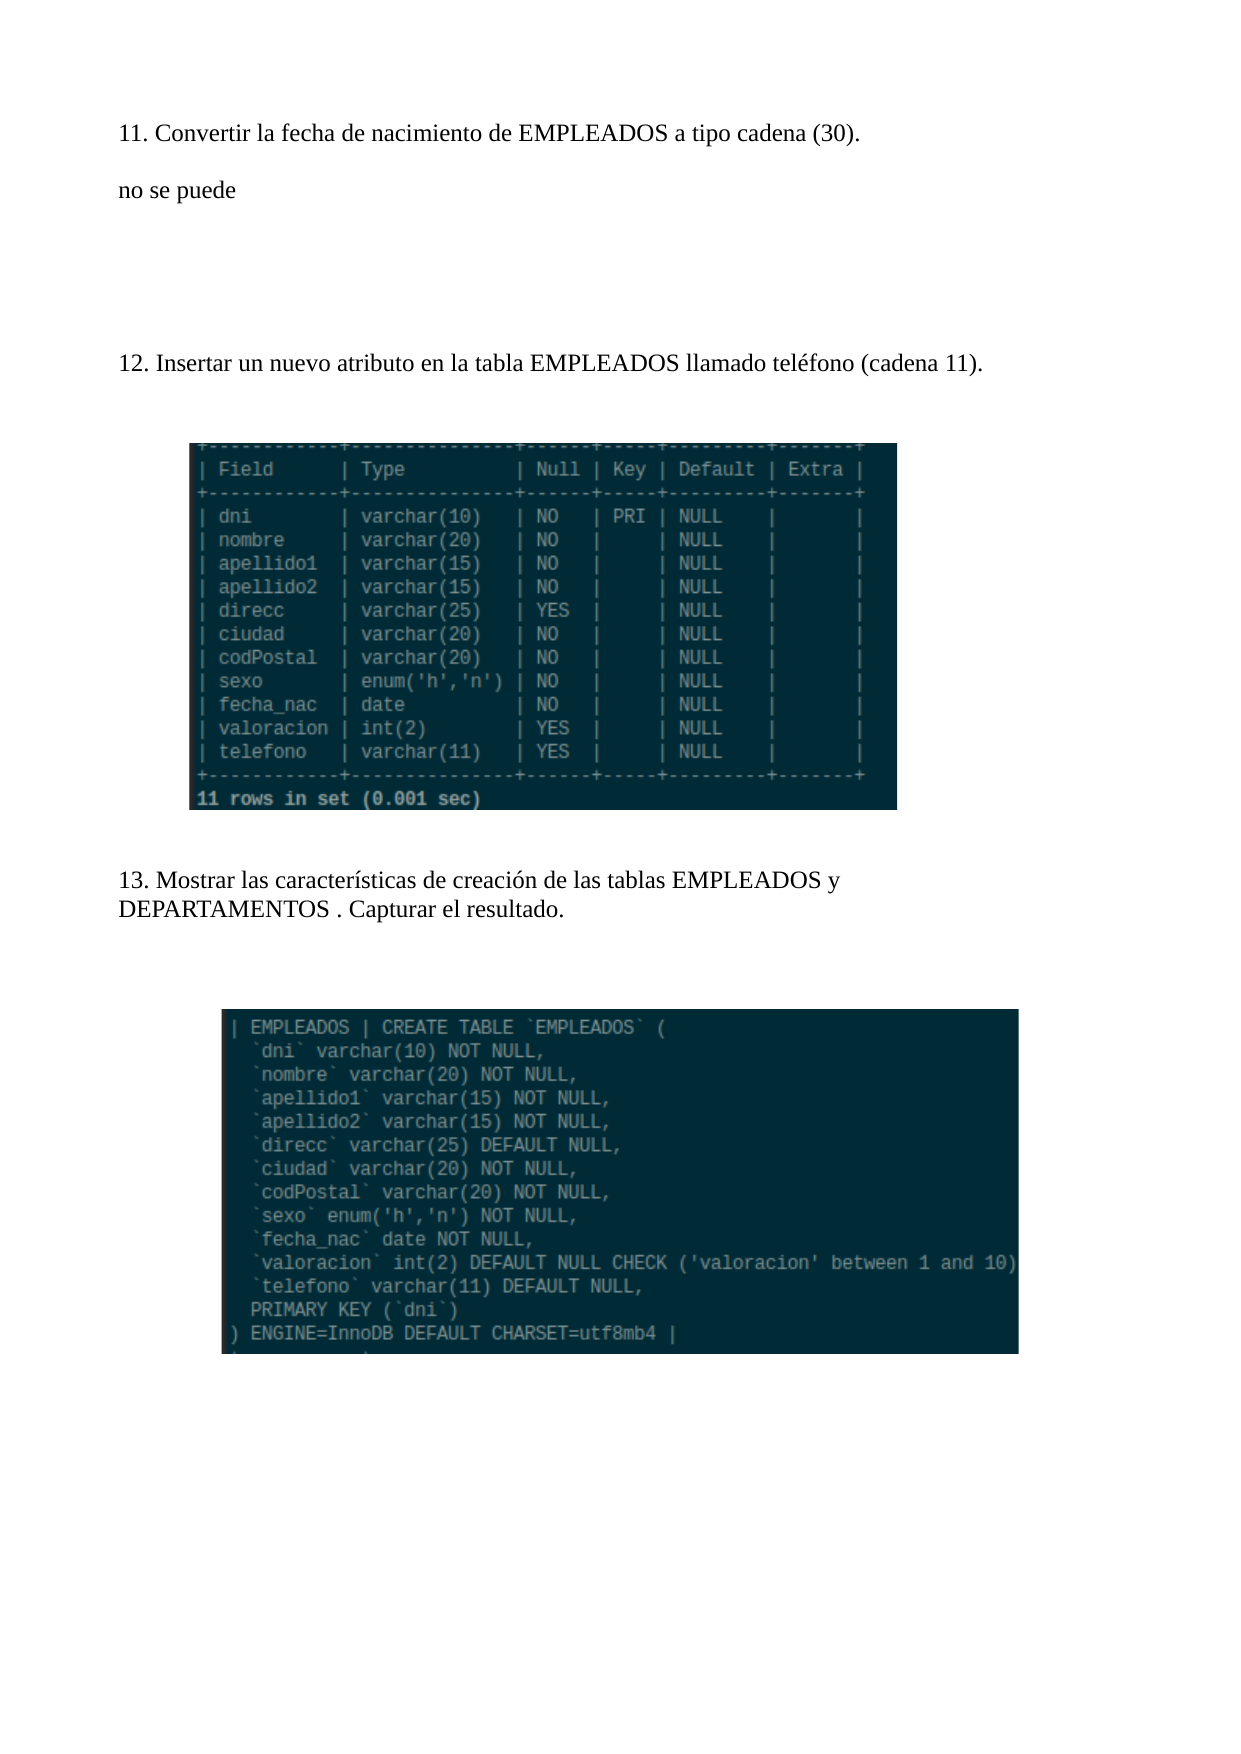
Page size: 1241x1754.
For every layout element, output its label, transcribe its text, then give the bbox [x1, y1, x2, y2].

picture [383, 1117, 403, 1128]
picture [659, 443, 667, 450]
picture [385, 697, 392, 711]
picture [593, 770, 602, 779]
picture [747, 462, 754, 475]
picture [451, 509, 460, 522]
picture [714, 580, 722, 593]
picture [231, 794, 273, 805]
picture [253, 724, 262, 734]
picture [449, 1044, 469, 1057]
picture [373, 512, 382, 522]
picture [460, 1020, 470, 1033]
picture [703, 462, 711, 475]
picture [350, 1044, 382, 1057]
picture [263, 1044, 294, 1057]
picture [591, 1279, 622, 1292]
picture [275, 1161, 283, 1175]
picture [308, 556, 316, 569]
picture [243, 509, 250, 522]
picture [428, 1161, 434, 1179]
picture [832, 1255, 853, 1269]
picture [373, 465, 404, 480]
picture [307, 724, 328, 734]
picture [395, 603, 426, 617]
picture [395, 700, 404, 711]
picture [341, 487, 349, 497]
picture [461, 579, 470, 593]
picture [471, 1326, 481, 1339]
picture [536, 1185, 546, 1198]
picture [328, 1235, 359, 1245]
picture [363, 721, 382, 734]
picture [221, 744, 228, 758]
picture [395, 627, 427, 640]
picture [746, 1258, 753, 1269]
picture [263, 1185, 327, 1198]
picture [415, 1020, 427, 1033]
picture [307, 1279, 316, 1292]
picture [613, 1255, 644, 1269]
picture [537, 556, 558, 569]
picture [405, 1258, 414, 1269]
picture [383, 1232, 404, 1245]
picture [350, 1164, 371, 1175]
picture [1011, 1255, 1015, 1273]
picture [296, 1258, 305, 1269]
picture [538, 744, 558, 758]
picture [295, 1211, 305, 1222]
picture [451, 650, 470, 664]
picture [264, 1232, 272, 1245]
picture [220, 721, 251, 734]
picture [451, 1117, 458, 1127]
picture [430, 630, 437, 640]
picture [475, 580, 479, 598]
picture [452, 1302, 457, 1320]
picture [493, 1255, 535, 1269]
picture [264, 1211, 283, 1222]
picture [714, 509, 722, 522]
picture [428, 1255, 434, 1273]
picture [548, 1138, 557, 1151]
picture [461, 556, 470, 569]
picture [714, 533, 722, 546]
picture [318, 1258, 338, 1269]
picture [451, 580, 459, 593]
picture [646, 1255, 667, 1269]
picture [833, 465, 843, 475]
picture [636, 465, 646, 480]
picture [416, 1091, 448, 1104]
picture [463, 1208, 468, 1226]
picture [342, 443, 349, 450]
picture [286, 1141, 293, 1151]
picture [405, 1326, 436, 1339]
picture [538, 1091, 545, 1104]
picture [385, 721, 393, 734]
picture [328, 1114, 360, 1128]
text 11. Convertir la fecha de nacimiento de EMPLEADOS a tipo cadena (30). [118, 118, 1122, 147]
picture [450, 603, 470, 617]
picture [451, 744, 459, 758]
picture [558, 1114, 589, 1128]
picture [450, 1279, 456, 1297]
picture [395, 744, 426, 758]
picture [362, 747, 382, 758]
picture [395, 1044, 401, 1062]
picture [328, 1091, 349, 1104]
picture [339, 1185, 360, 1198]
picture [362, 606, 382, 617]
picture [451, 1094, 458, 1104]
picture [474, 650, 479, 668]
picture [405, 1302, 425, 1316]
picture [395, 650, 426, 664]
picture [420, 721, 425, 739]
picture [232, 462, 240, 475]
picture [768, 770, 777, 780]
picture [362, 674, 413, 692]
picture [231, 627, 240, 640]
picture [537, 532, 558, 546]
picture [789, 462, 799, 475]
picture [418, 791, 427, 805]
picture [558, 1091, 601, 1104]
picture [736, 462, 744, 475]
picture [497, 674, 501, 692]
picture [430, 536, 436, 546]
picture [430, 583, 436, 593]
picture [405, 1279, 436, 1292]
picture [251, 1302, 327, 1316]
picture [341, 1047, 348, 1057]
picture [536, 1114, 547, 1128]
picture [451, 1188, 458, 1198]
picture [592, 1114, 600, 1128]
picture [396, 1282, 403, 1292]
picture [525, 1208, 557, 1222]
picture [680, 556, 710, 569]
picture [220, 603, 229, 617]
picture [496, 1185, 500, 1203]
picture [383, 1161, 414, 1175]
picture [461, 1091, 467, 1109]
picture [407, 721, 415, 734]
picture [253, 747, 262, 758]
picture [856, 1255, 863, 1269]
picture [470, 1255, 491, 1269]
picture [439, 1067, 458, 1081]
picture [714, 697, 722, 711]
text 12. Insertar un nuevo atributo en la tabla EMPLEADOS llamado teléfono (cadena 11). [118, 348, 1122, 377]
picture [297, 721, 306, 734]
picture [590, 1020, 634, 1034]
picture [418, 1070, 425, 1080]
picture [637, 509, 645, 522]
picture [274, 1255, 294, 1269]
picture [658, 1020, 664, 1038]
picture [362, 653, 382, 664]
picture [328, 1208, 379, 1226]
picture [592, 1255, 600, 1269]
picture [263, 1094, 294, 1109]
picture [374, 1164, 381, 1174]
picture [594, 443, 601, 450]
picture [386, 653, 393, 663]
picture [406, 1232, 414, 1245]
picture [251, 1020, 293, 1034]
picture [362, 697, 382, 711]
picture [659, 487, 667, 497]
picture [481, 1138, 512, 1151]
picture [680, 509, 711, 522]
picture [307, 579, 317, 593]
picture [406, 1044, 414, 1057]
picture [231, 697, 273, 711]
picture [439, 794, 470, 805]
picture [680, 744, 711, 758]
picture [242, 465, 251, 475]
picture [220, 559, 251, 574]
picture [263, 1138, 283, 1151]
picture [559, 1208, 568, 1222]
picture [481, 1232, 513, 1245]
picture [734, 1258, 743, 1269]
picture [570, 1279, 579, 1292]
picture [481, 1161, 502, 1175]
picture [418, 1141, 425, 1151]
picture [538, 603, 558, 617]
picture [680, 697, 711, 711]
picture [538, 721, 558, 734]
picture [437, 1326, 458, 1339]
picture [537, 697, 558, 711]
picture [263, 1164, 272, 1175]
picture [276, 556, 283, 569]
picture [504, 1161, 514, 1175]
picture [515, 1232, 524, 1245]
picture [427, 1020, 447, 1034]
picture [517, 487, 525, 497]
picture [493, 1326, 568, 1339]
picture [537, 462, 568, 475]
picture [362, 559, 382, 569]
picture [440, 556, 446, 574]
picture [395, 580, 427, 593]
picture [275, 724, 295, 734]
picture [461, 1279, 469, 1292]
picture [407, 1188, 414, 1198]
picture [386, 536, 392, 546]
picture [514, 1114, 535, 1128]
picture [308, 650, 316, 664]
picture [451, 627, 470, 640]
picture [525, 1067, 556, 1081]
picture [263, 1117, 294, 1132]
picture [252, 677, 262, 687]
picture [416, 1044, 425, 1057]
picture [362, 583, 383, 593]
picture [440, 580, 446, 598]
picture [263, 462, 273, 475]
picture [680, 462, 700, 475]
picture [263, 1258, 273, 1269]
picture [537, 579, 558, 593]
picture [503, 1279, 568, 1292]
picture [386, 583, 392, 593]
picture [439, 1255, 447, 1269]
picture [350, 1141, 371, 1151]
picture [921, 1255, 929, 1269]
picture [285, 700, 317, 711]
picture [251, 1326, 283, 1339]
picture [308, 1070, 316, 1080]
picture [221, 697, 229, 710]
picture [769, 443, 776, 450]
picture [383, 1188, 404, 1198]
picture [680, 603, 710, 617]
picture [330, 1185, 337, 1198]
picture [284, 1161, 327, 1175]
picture [475, 605, 479, 621]
picture [199, 443, 206, 450]
picture [362, 462, 372, 475]
picture [475, 556, 479, 574]
picture [713, 465, 733, 475]
picture [680, 627, 711, 640]
picture [383, 1138, 415, 1151]
picture [265, 556, 272, 569]
picture [418, 1164, 425, 1174]
picture [394, 1208, 403, 1222]
picture [341, 770, 350, 779]
picture [383, 1020, 414, 1034]
picture [680, 580, 711, 593]
picture [350, 1258, 371, 1269]
picture [680, 721, 711, 734]
picture [462, 744, 470, 758]
picture [386, 559, 393, 569]
picture [537, 1255, 546, 1269]
picture [996, 1255, 1006, 1269]
picture [428, 1302, 436, 1316]
text no se puede [118, 176, 1122, 204]
picture [286, 1326, 316, 1339]
picture [473, 1043, 479, 1057]
picture [275, 536, 284, 546]
picture [440, 627, 446, 645]
picture [430, 1044, 435, 1062]
picture [351, 1091, 360, 1104]
picture [416, 1114, 447, 1128]
picture [463, 1138, 468, 1156]
picture [430, 747, 437, 758]
picture [472, 677, 481, 687]
picture [516, 770, 525, 780]
picture [438, 1232, 469, 1245]
picture [439, 1161, 458, 1175]
picture [461, 1114, 467, 1132]
picture [470, 1020, 501, 1034]
picture [451, 532, 470, 546]
picture [220, 630, 229, 640]
picture [416, 1185, 448, 1198]
picture [778, 1255, 787, 1269]
picture [242, 677, 251, 687]
picture [386, 606, 393, 616]
picture [559, 1067, 567, 1081]
picture [714, 674, 722, 687]
picture [317, 1070, 327, 1081]
picture [297, 1114, 304, 1128]
text 13. Mostrar las características de creación de las tablas EMPLEADOS y [118, 866, 1122, 894]
picture [475, 627, 479, 645]
picture [461, 1185, 467, 1203]
picture [233, 1326, 238, 1344]
picture [253, 579, 284, 593]
picture [481, 1208, 502, 1222]
picture [526, 1044, 535, 1057]
picture [461, 509, 470, 522]
picture [496, 1091, 500, 1109]
picture [537, 650, 558, 664]
picture [517, 443, 524, 450]
picture [385, 1047, 392, 1057]
picture [475, 509, 479, 527]
picture [714, 744, 722, 758]
picture [558, 1255, 589, 1269]
picture [680, 532, 711, 546]
picture [593, 487, 601, 497]
picture [220, 462, 229, 475]
picture [559, 721, 569, 734]
picture [220, 509, 240, 522]
picture [416, 1235, 425, 1245]
picture [824, 465, 831, 475]
picture [570, 1326, 600, 1339]
picture [430, 653, 437, 663]
picture [440, 744, 446, 762]
picture [614, 462, 634, 475]
picture [503, 1020, 513, 1034]
picture [285, 580, 306, 593]
picture [440, 1282, 447, 1292]
picture [428, 674, 437, 687]
picture [680, 674, 711, 687]
picture [407, 1094, 414, 1104]
picture [559, 744, 569, 758]
picture [319, 1114, 326, 1128]
picture [407, 1117, 414, 1127]
picture [463, 1067, 468, 1085]
picture [472, 1185, 491, 1198]
text DEPARTAMENTOS . Capturar el resultado. [118, 894, 1122, 923]
picture [265, 536, 272, 546]
picture [430, 606, 437, 616]
picture [475, 532, 479, 551]
picture [265, 744, 273, 758]
picture [221, 1009, 227, 1354]
picture [242, 627, 284, 640]
picture [274, 1232, 316, 1245]
picture [199, 487, 207, 497]
picture [374, 1141, 381, 1151]
picture [385, 1302, 390, 1320]
picture [254, 462, 261, 475]
picture [243, 744, 251, 758]
picture [537, 509, 558, 522]
picture [613, 1326, 655, 1339]
picture [306, 1020, 349, 1034]
picture [474, 791, 480, 810]
picture [987, 1255, 995, 1269]
picture [220, 583, 251, 598]
picture [482, 1114, 491, 1128]
picture [769, 487, 777, 497]
picture [286, 791, 306, 805]
picture [481, 1067, 502, 1081]
picture [559, 603, 569, 617]
picture [372, 1282, 393, 1292]
picture [440, 650, 446, 668]
picture [430, 559, 437, 569]
picture [537, 627, 558, 640]
picture [350, 1070, 371, 1081]
picture [265, 724, 272, 734]
picture [514, 1185, 535, 1198]
picture [492, 1044, 524, 1057]
picture [296, 653, 306, 664]
picture [396, 721, 402, 739]
picture [318, 1047, 338, 1057]
picture [363, 536, 383, 546]
picture [383, 1094, 404, 1104]
picture [503, 1067, 514, 1081]
picture [472, 1114, 480, 1128]
picture [680, 650, 710, 664]
picture [285, 556, 306, 569]
picture [756, 1258, 776, 1269]
picture [525, 1161, 556, 1175]
picture [221, 677, 240, 687]
picture [264, 1279, 271, 1292]
picture [714, 721, 722, 734]
picture [386, 747, 393, 757]
picture [199, 791, 218, 805]
picture [339, 1302, 371, 1316]
picture [472, 1091, 480, 1104]
picture [714, 603, 721, 617]
picture [495, 1114, 500, 1132]
picture [295, 1020, 305, 1034]
picture [286, 1279, 294, 1292]
picture [430, 512, 437, 522]
picture [440, 533, 445, 550]
picture [220, 650, 284, 664]
picture [537, 674, 558, 687]
picture [856, 487, 864, 497]
picture [317, 1282, 349, 1292]
picture [362, 512, 372, 522]
picture [440, 509, 446, 527]
picture [395, 532, 427, 546]
picture [558, 1185, 600, 1198]
picture [263, 1067, 305, 1081]
picture [856, 770, 864, 779]
picture [243, 606, 251, 616]
picture [504, 1208, 514, 1222]
picture [714, 650, 722, 664]
picture [275, 747, 306, 758]
picture [386, 512, 393, 522]
picture [373, 791, 383, 805]
picture [864, 1258, 907, 1269]
picture [287, 650, 293, 664]
picture [451, 556, 458, 569]
picture [254, 556, 261, 569]
picture [189, 443, 195, 810]
picture [295, 1141, 326, 1151]
picture [603, 1326, 611, 1339]
picture [395, 791, 415, 805]
picture [680, 1255, 686, 1273]
picture [220, 532, 262, 546]
picture [383, 1067, 414, 1081]
picture [373, 630, 383, 640]
picture [580, 1020, 590, 1034]
picture [614, 509, 635, 522]
picture [428, 1138, 434, 1156]
picture [536, 1020, 578, 1034]
picture [274, 1282, 283, 1292]
picture [231, 747, 240, 758]
picture [461, 1326, 469, 1339]
picture [559, 1161, 567, 1175]
picture [475, 744, 479, 762]
picture [514, 1138, 546, 1151]
picture [395, 556, 426, 569]
picture [714, 556, 721, 569]
picture [463, 1161, 468, 1179]
picture [286, 1211, 294, 1222]
picture [625, 1279, 633, 1292]
picture [439, 1138, 458, 1151]
picture [308, 1258, 315, 1269]
picture [659, 770, 667, 779]
picture [714, 627, 722, 640]
picture [438, 1211, 447, 1222]
picture [340, 1255, 349, 1269]
picture [942, 1255, 973, 1269]
picture [701, 1255, 732, 1269]
picture [472, 1279, 480, 1292]
picture [801, 462, 820, 475]
picture [330, 1326, 393, 1339]
picture [296, 1091, 327, 1104]
picture [603, 1138, 611, 1151]
picture [233, 603, 239, 617]
picture [395, 509, 426, 522]
picture [788, 1258, 809, 1269]
picture [571, 462, 579, 475]
picture [374, 1070, 381, 1080]
picture [295, 1282, 305, 1292]
picture [395, 1255, 403, 1269]
picture [440, 603, 446, 621]
picture [514, 1091, 535, 1104]
picture [253, 606, 284, 617]
picture [418, 1255, 424, 1269]
picture [569, 1138, 600, 1151]
picture [856, 443, 864, 450]
picture [482, 1091, 491, 1104]
picture [362, 630, 372, 640]
picture [318, 791, 349, 805]
picture [308, 1114, 315, 1128]
picture [386, 630, 393, 640]
picture [364, 791, 370, 810]
picture [452, 1255, 457, 1273]
picture [485, 1279, 490, 1295]
picture [428, 1067, 434, 1085]
picture [199, 770, 207, 779]
